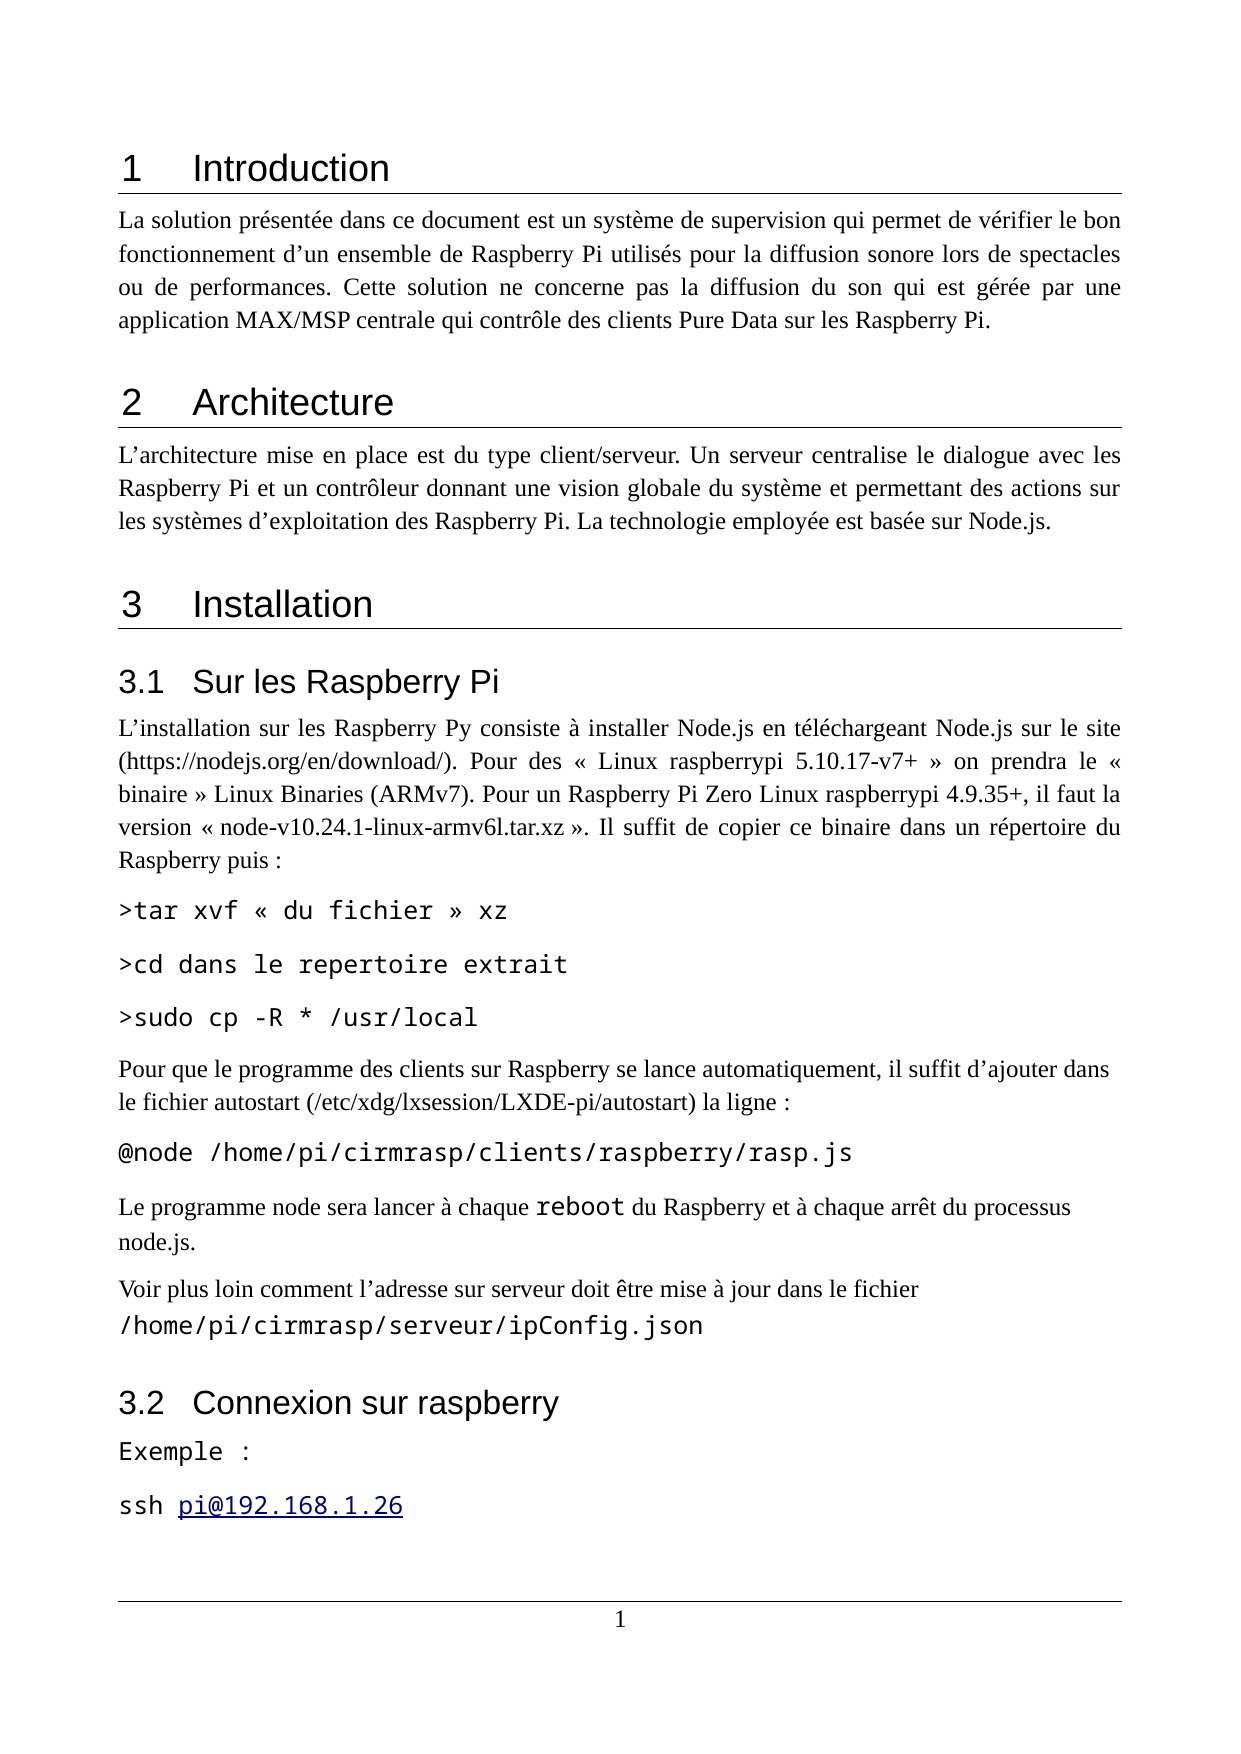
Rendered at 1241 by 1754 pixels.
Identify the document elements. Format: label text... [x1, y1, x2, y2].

text >cd dans le repertoire extrait [118, 946, 1122, 980]
subtitle Installation [118, 578, 1122, 628]
subtitle Architecture [118, 377, 1122, 427]
text Le programme node sera lancer à chaque reboot du Raspberry et à chaque arrêt du processus node.js. [118, 1188, 1122, 1255]
subtitle Sur les Raspberry Pi [118, 662, 1122, 700]
text >tar xvf « du fichier » xz [118, 893, 1122, 927]
text ssh pi@192.168.1.26 [118, 1487, 1122, 1522]
text L’architecture mise en place est du type client/serveur. Un serveur centralise le dialogue avec les Raspberry Pi et un contrôleur donnant une vision globale du système et permettant des actions sur les systèmes d’exploitation des Raspberry Pi. La technologie employée est basée sur Node.js. [118, 440, 1122, 534]
text Pour que le programme des clients sur Raspberry se lance automatiquement, il suffit d’ajouter dans le fichier autostart (/etc/xdg/lxsession/LXDE-pi/autostart) la ligne : [118, 1054, 1122, 1116]
text @node /home/pi/cirmrasp/clients/raspberry/rasp.js [118, 1134, 1122, 1168]
text >sudo cp -R * /usr/local [118, 1000, 1122, 1034]
subtitle Connexion sur raspberry [118, 1383, 1122, 1421]
subtitle Introduction [118, 143, 1122, 193]
text La solution présentée dans ce document est un système de supervision qui permet de vérifier le bon fonctionnement d’un ensemble de Raspberry Pi utilisés pour la diffusion sonore lors de spectacles ou de performances. Cette solution ne concerne pas la diffusion du son qui est gérée par une application MAX/MSP centrale qui contrôle des clients Pure Data sur les Raspberry Pi. [118, 206, 1122, 333]
text L’installation sur les Raspberry Py consiste à installer Node.js en téléchargeant Node.js sur le site (https://nodejs.org/en/download/). Pour des « Linux raspberrypi 5.10.17-v7+ » on prendra le « binaire » Linux Binaries (ARMv7). Pour un Raspberry Pi Zero Linux raspberrypi 4.9.35+, il faut la version « node-v10.24.1-linux-armv6l.tar.xz ». Il suffit de copier ce binaire dans un répertoire du Raspberry puis : [118, 713, 1122, 874]
text Voir plus loin comment l’adresse sur serveur doit être mise à jour dans le fichier /home/pi/cirmrasp/serveur/ipConfig.json [118, 1274, 1122, 1342]
text Exemple : [118, 1434, 1122, 1468]
